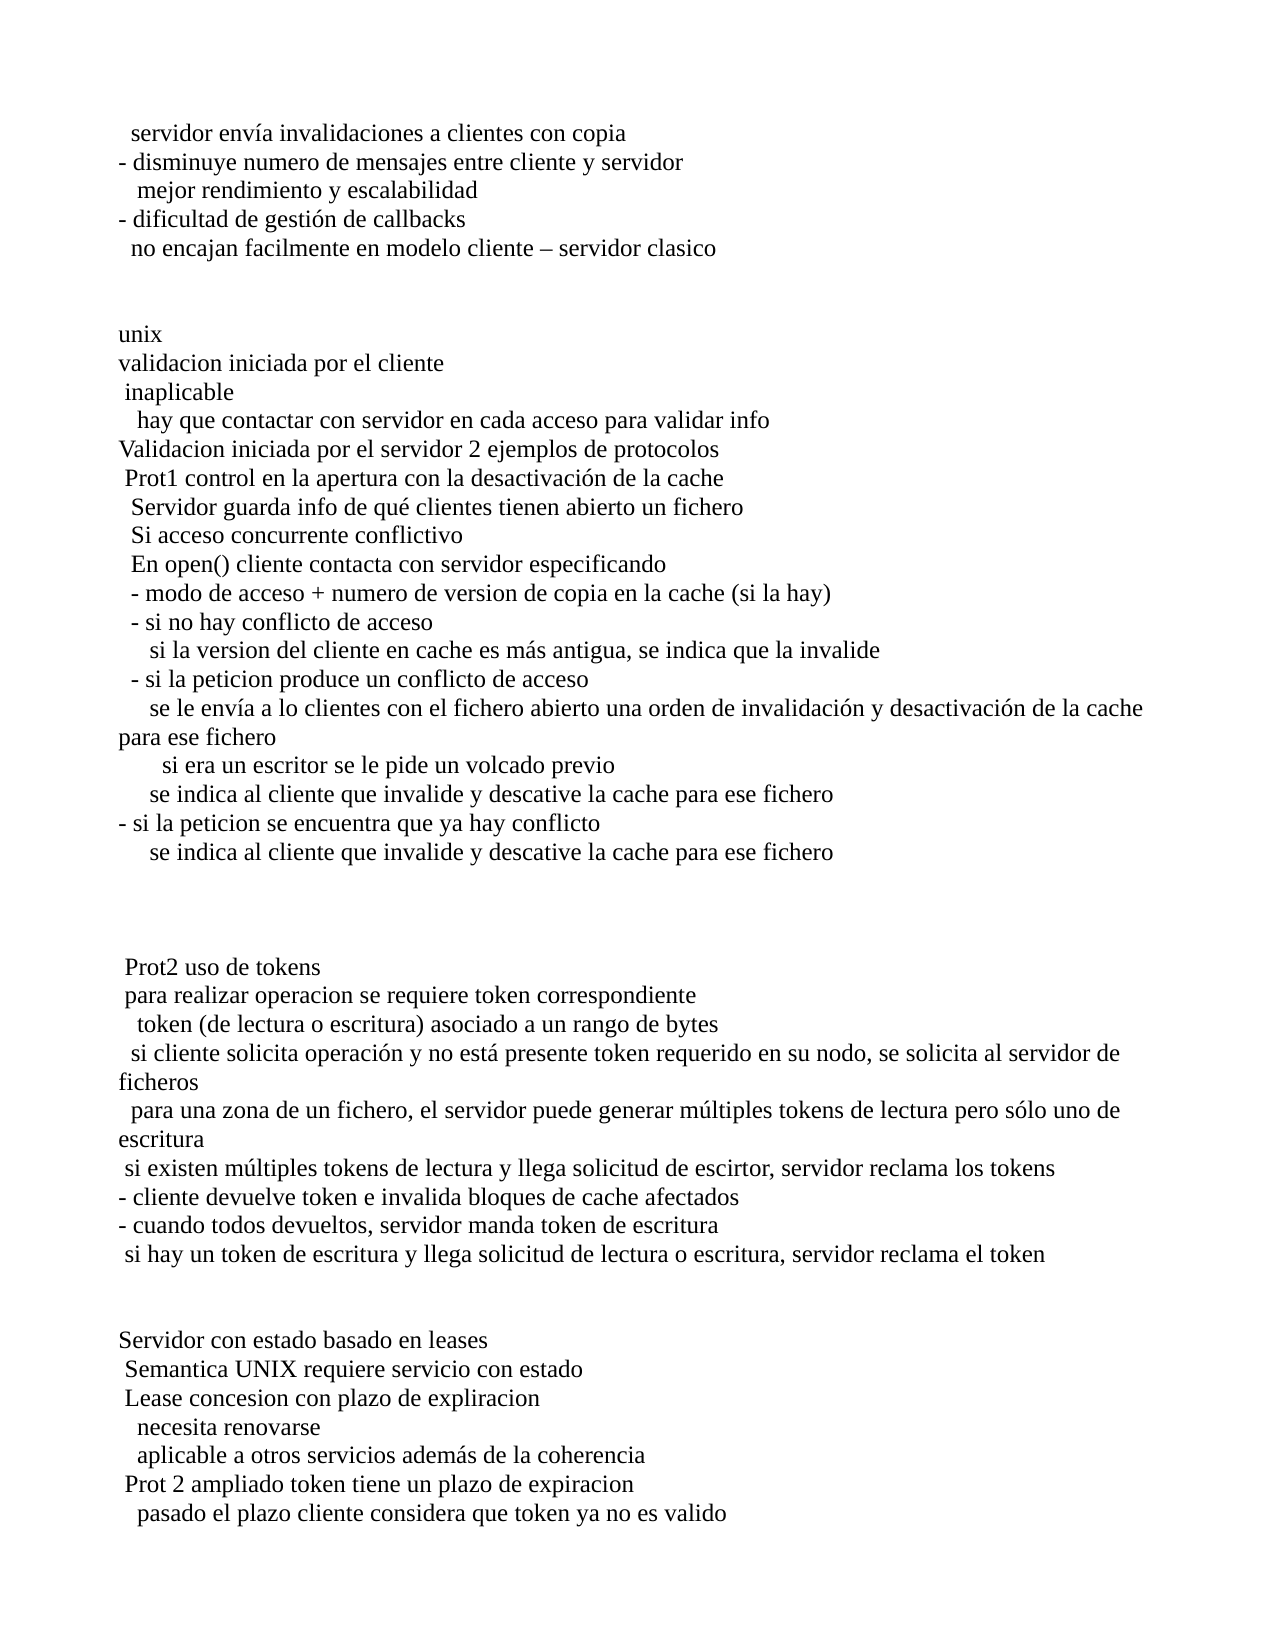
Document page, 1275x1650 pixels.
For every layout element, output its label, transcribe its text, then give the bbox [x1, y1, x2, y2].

text Prot2 uso de tokens [118, 952, 1157, 981]
text Validacion iniciada por el servidor 2 ejemplos de protocolos [118, 434, 1157, 463]
text Lease concesion con plazo de expliracion [118, 1383, 1157, 1412]
text validacion iniciada por el cliente [118, 348, 1157, 377]
text En open() cliente contacta con servidor especificando [118, 549, 1157, 578]
text si cliente solicita operación y no está presente token requerido en su nodo, se solicita al servidor de ficheros [118, 1038, 1157, 1096]
text - disminuye numero de mensajes entre cliente y servidor [118, 147, 1157, 176]
text - si la peticion produce un conflicto de acceso [118, 664, 1157, 693]
text aplicable a otros servicios además de la coherencia [118, 1441, 1157, 1469]
text - si no hay conflicto de acceso [118, 607, 1157, 636]
text inaplicable [118, 377, 1157, 406]
text se indica al cliente que invalide y descative la cache para ese fichero [118, 837, 1157, 866]
text - si la peticion se encuentra que ya hay conflicto [118, 808, 1157, 837]
text si existen múltiples tokens de lectura y llega solicitud de escirtor, servidor reclama los tokens [118, 1153, 1157, 1182]
text unix [118, 319, 1157, 348]
text mejor rendimiento y escalabilidad [118, 176, 1157, 204]
text si la version del cliente en cache es más antigua, se indica que la invalide [118, 636, 1157, 664]
text Semantica UNIX requiere servicio con estado [118, 1354, 1157, 1383]
text Servidor con estado basado en leases [118, 1326, 1157, 1354]
text - cliente devuelve token e invalida bloques de cache afectados [118, 1182, 1157, 1211]
text hay que contactar con servidor en cada acceso para validar info [118, 406, 1157, 434]
text token (de lectura o escritura) asociado a un rango de bytes [118, 1009, 1157, 1038]
text se indica al cliente que invalide y descative la cache para ese fichero [118, 779, 1157, 808]
text no encajan facilmente en modelo cliente – servidor clasico [118, 233, 1157, 262]
text para realizar operacion se requiere token correspondiente [118, 981, 1157, 1009]
text servidor envía invalidaciones a clientes con copia [118, 118, 1157, 147]
text si era un escritor se le pide un volcado previo [118, 751, 1157, 779]
text si hay un token de escritura y llega solicitud de lectura o escritura, servidor reclama el token [118, 1239, 1157, 1268]
text - cuando todos devueltos, servidor manda token de escritura [118, 1211, 1157, 1239]
text pasado el plazo cliente considera que token ya no es valido [118, 1498, 1157, 1527]
text se le envía a lo clientes con el fichero abierto una orden de invalidación y desactivación de la cache para ese fichero [118, 693, 1157, 751]
text Prot 2 ampliado token tiene un plazo de expiracion [118, 1469, 1157, 1498]
text para una zona de un fichero, el servidor puede generar múltiples tokens de lectura pero sólo uno de escritura [118, 1096, 1157, 1153]
text - modo de acceso + numero de version de copia en la cache (si la hay) [118, 578, 1157, 607]
text Si acceso concurrente conflictivo [118, 521, 1157, 549]
text necesita renovarse [118, 1412, 1157, 1441]
text Servidor guarda info de qué clientes tienen abierto un fichero [118, 492, 1157, 521]
text Prot1 control en la apertura con la desactivación de la cache [118, 463, 1157, 492]
text - dificultad de gestión de callbacks [118, 204, 1157, 233]
